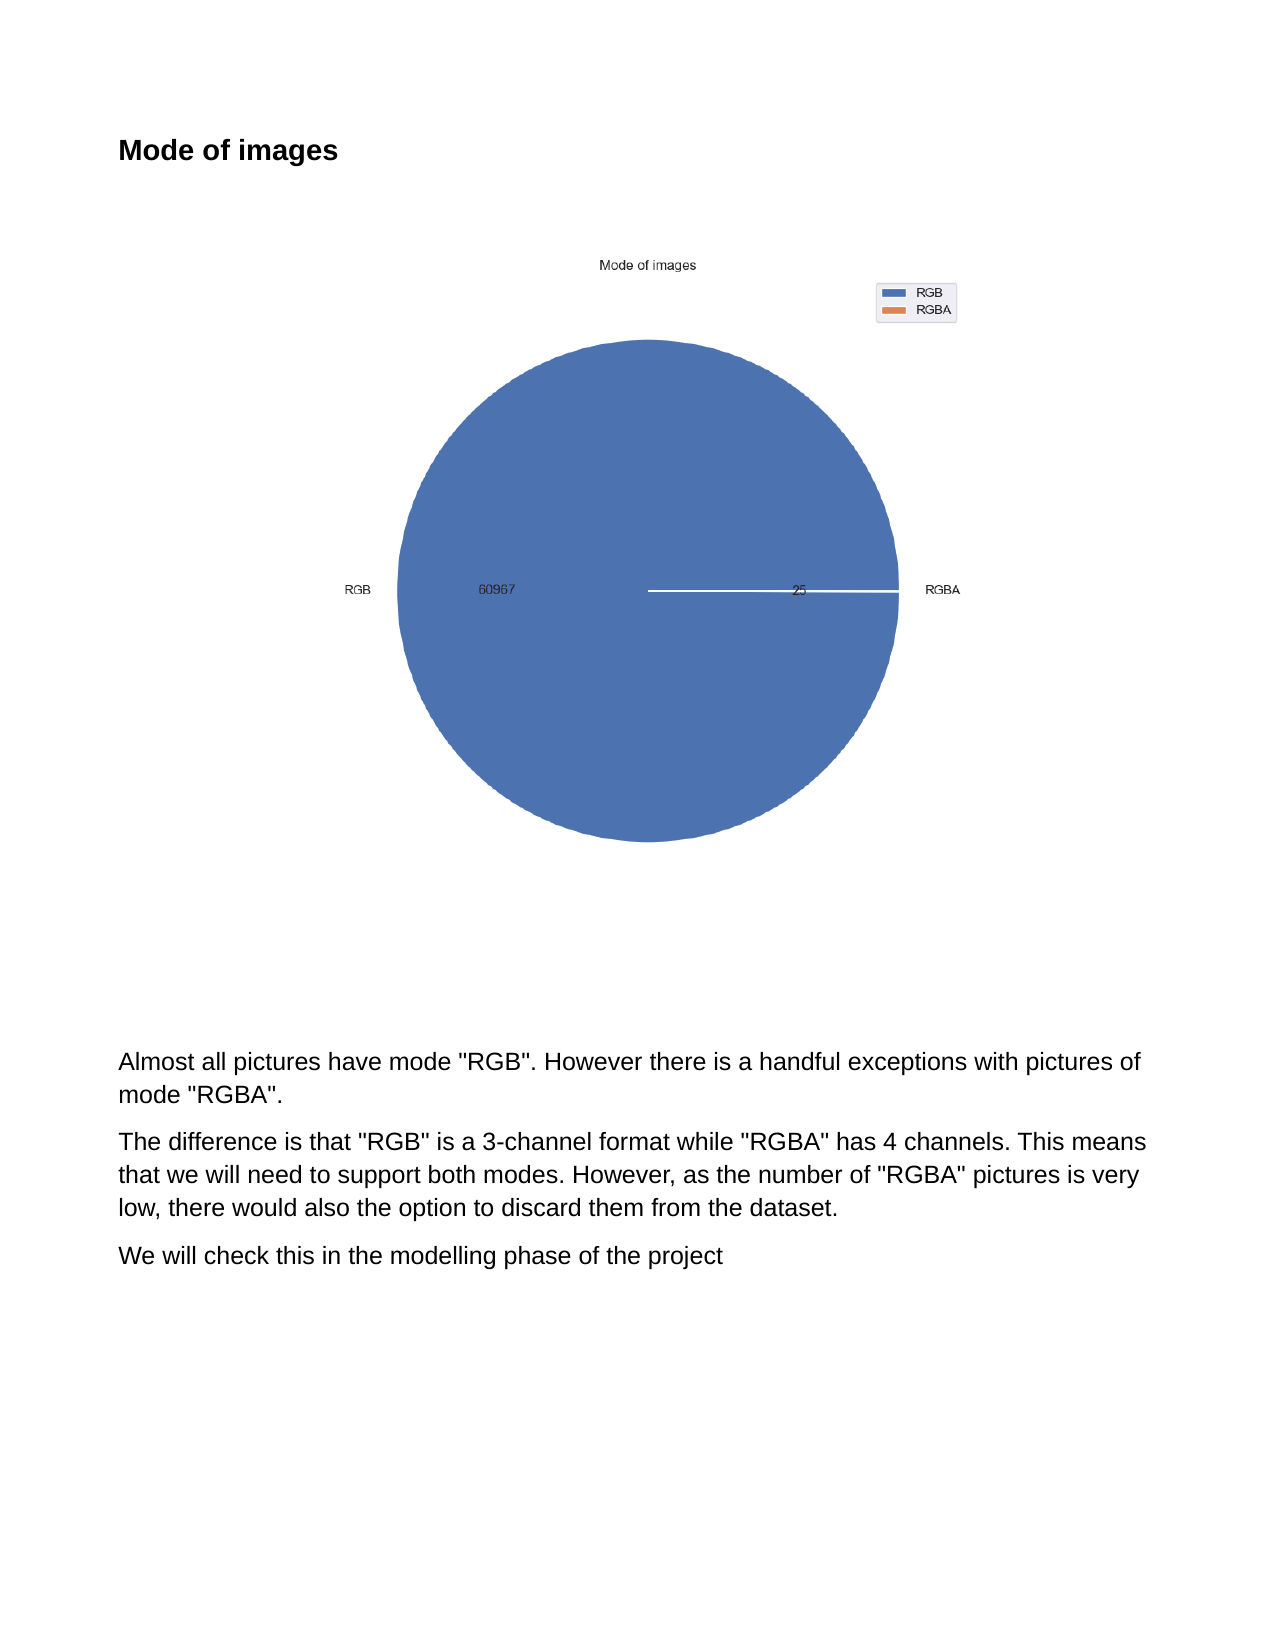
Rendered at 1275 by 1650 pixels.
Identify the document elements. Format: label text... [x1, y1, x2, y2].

text We will check this in the modelling phase of the project [118, 1241, 1157, 1269]
text The difference is that "RGB" is a 3-channel format while "RGBA" has 4 channels. This means that we will need to support both modes. However, as the number of "RGBA" pictures is very low, there would also the option to discard them from the dataset. [118, 1127, 1157, 1222]
text Almost all pictures have mode "RGB". However there is a handful exceptions with pictures of mode "RGBA". [118, 1047, 1157, 1108]
picture [229, 178, 1046, 995]
subtitle Mode of images [118, 133, 1157, 166]
